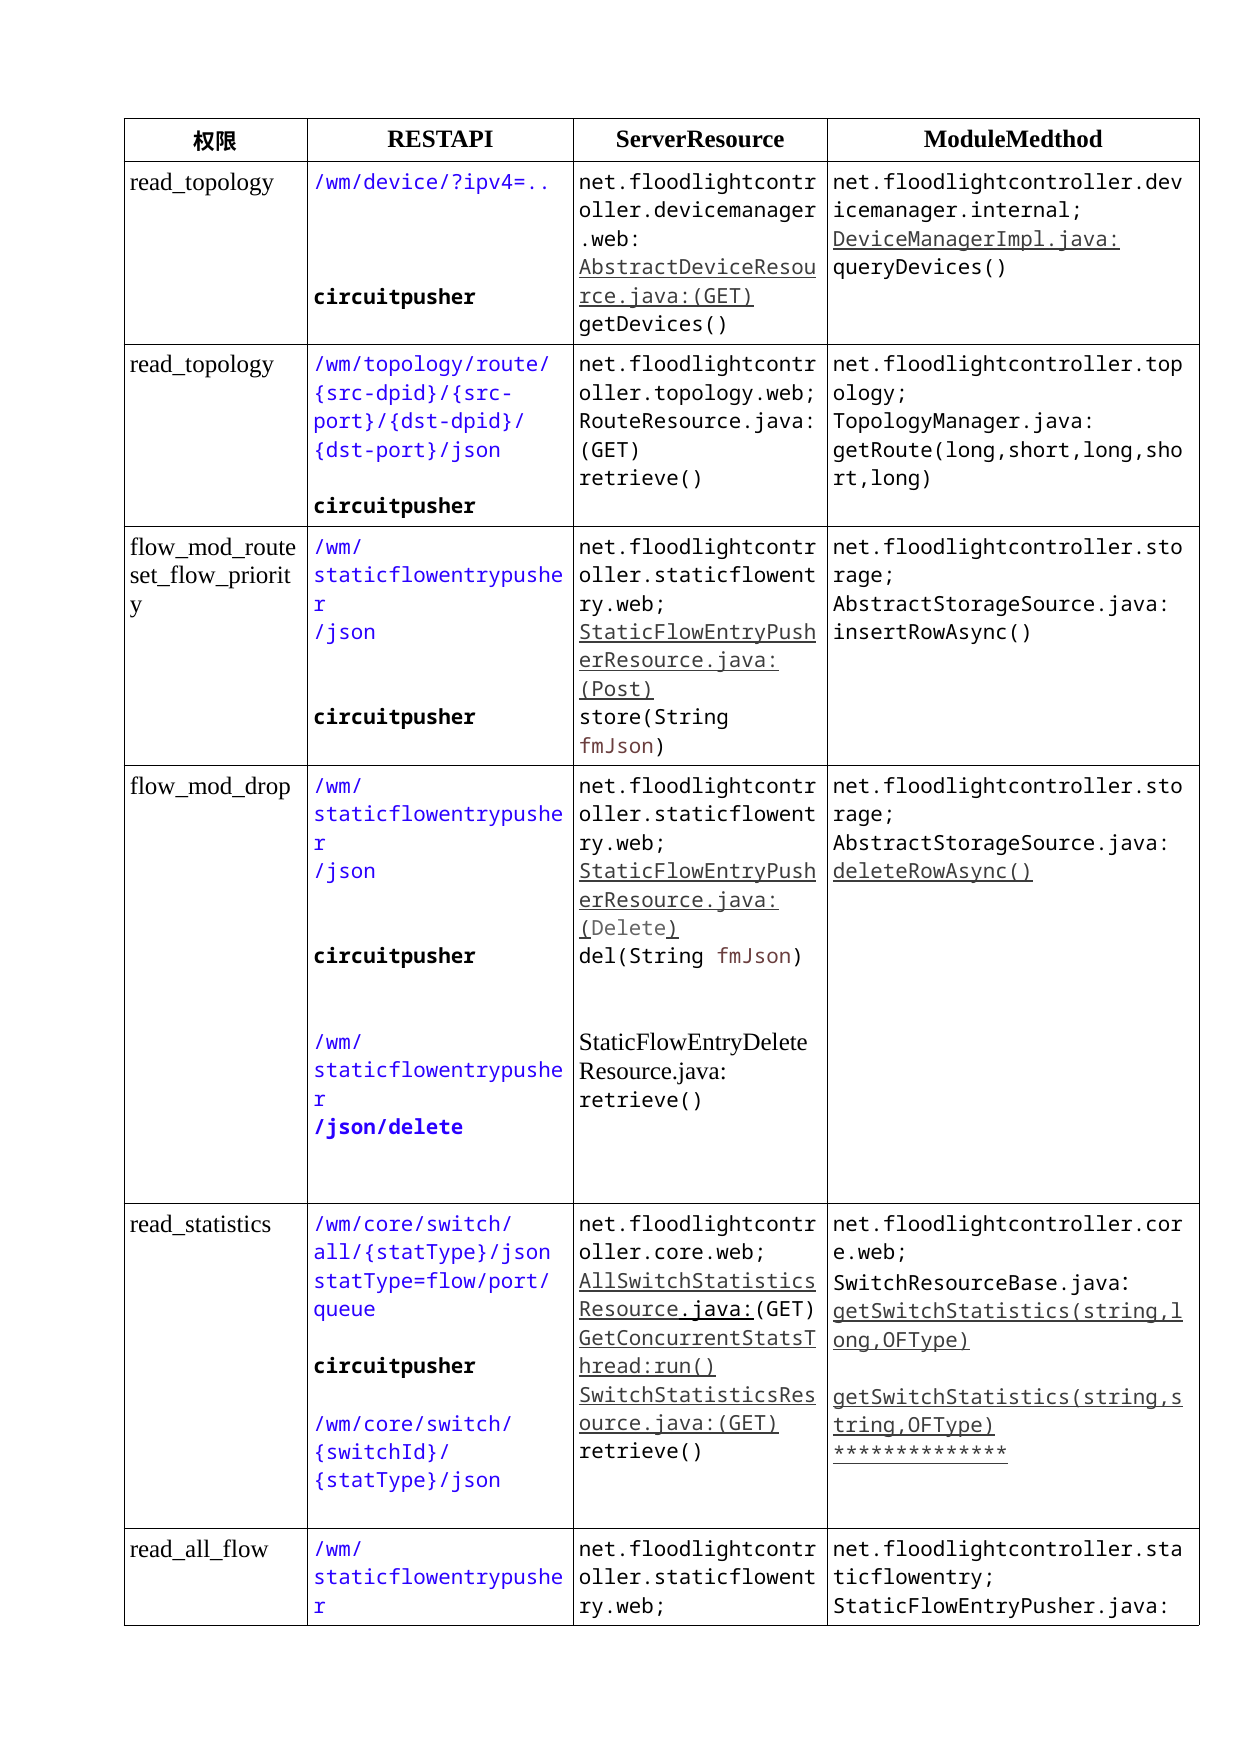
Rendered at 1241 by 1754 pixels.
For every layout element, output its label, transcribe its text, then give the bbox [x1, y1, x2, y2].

table_cell net.floodlightcontroller.storage; AbstractStorageSource.java: deleteRowAsync() [828, 766, 1199, 1203]
table_cell net.floodlightcontroller.staticflowentry.web; StaticFlowEntryPusherResource.java:(Delete) del(String fmJson) StaticFlowEntryDeleteResource.java: retrieve() [574, 766, 827, 1203]
table_cell /wm/topology/route/{src-dpid}/{src-port}/{dst-dpid}/{dst-port}/json circuitpusher [308, 345, 573, 526]
table_cell /wm/device/?ipv4=.. circuitpusher [308, 162, 573, 343]
table_cell read_topology [125, 162, 307, 343]
table_cell flow_mod_route set_flow_priority [125, 527, 307, 765]
table_cell net.floodlightcontroller.staticflowentry.web; StaticFlowEntryPusherResource.java:(Post) store(String fmJson) [574, 527, 827, 765]
table_header ModuleMedthod [828, 119, 1199, 161]
table_cell read_statistics [125, 1204, 307, 1528]
table_cell /wm/staticflowentrypusher [308, 1529, 573, 1625]
table_cell read_topology [125, 345, 307, 526]
table_cell net.floodlightcontroller.staticflowentry.web; [574, 1529, 827, 1625]
table_cell net.floodlightcontroller.core.web; SwitchResourceBase.java： getSwitchStatistics(string,long,OFType) getSwitchStatistics(string,string,OFType) ************** [828, 1204, 1199, 1528]
table_cell net.floodlightcontroller.devicemanager.web: AbstractDeviceResource.java:(GET) getDevices() [574, 162, 827, 343]
table_cell net.floodlightcontroller.devicemanager.internal; DeviceManagerImpl.java: queryDevices() [828, 162, 1199, 343]
table_cell read_all_flow [125, 1529, 307, 1625]
table_cell /wm/staticflowentrypusher /json circuitpusher /wm/staticflowentrypusher /json/delete [308, 766, 573, 1203]
table_cell /wm/staticflowentrypusher /json circuitpusher [308, 527, 573, 765]
table_cell net.floodlightcontroller.storage; AbstractStorageSource.java: insertRowAsync() [828, 527, 1199, 765]
table_header RESTAPI [308, 119, 573, 161]
table_header 权限 [125, 119, 307, 161]
table_header ServerResource [574, 119, 827, 161]
table_cell net.floodlightcontroller.core.web; AllSwitchStatisticsResource.java:(GET) GetConcurrentStatsThread:run() SwitchStatisticsResource.java:(GET) retrieve() [574, 1204, 827, 1528]
table_cell net.floodlightcontroller.staticflowentry; StaticFlowEntryPusher.java: [828, 1529, 1199, 1625]
table_cell flow_mod_drop [125, 766, 307, 1203]
table_cell net.floodlightcontroller.topology; TopologyManager.java: getRoute(long,short,long,short,long) [828, 345, 1199, 526]
table_cell /wm/core/switch/all/{statType}/json statType=flow/port/queue circuitpusher /wm/core/switch/{switchId}/{statType}/json [308, 1204, 573, 1528]
table_cell net.floodlightcontroller.topology.web; RouteResource.java:(GET) retrieve() [574, 345, 827, 526]
